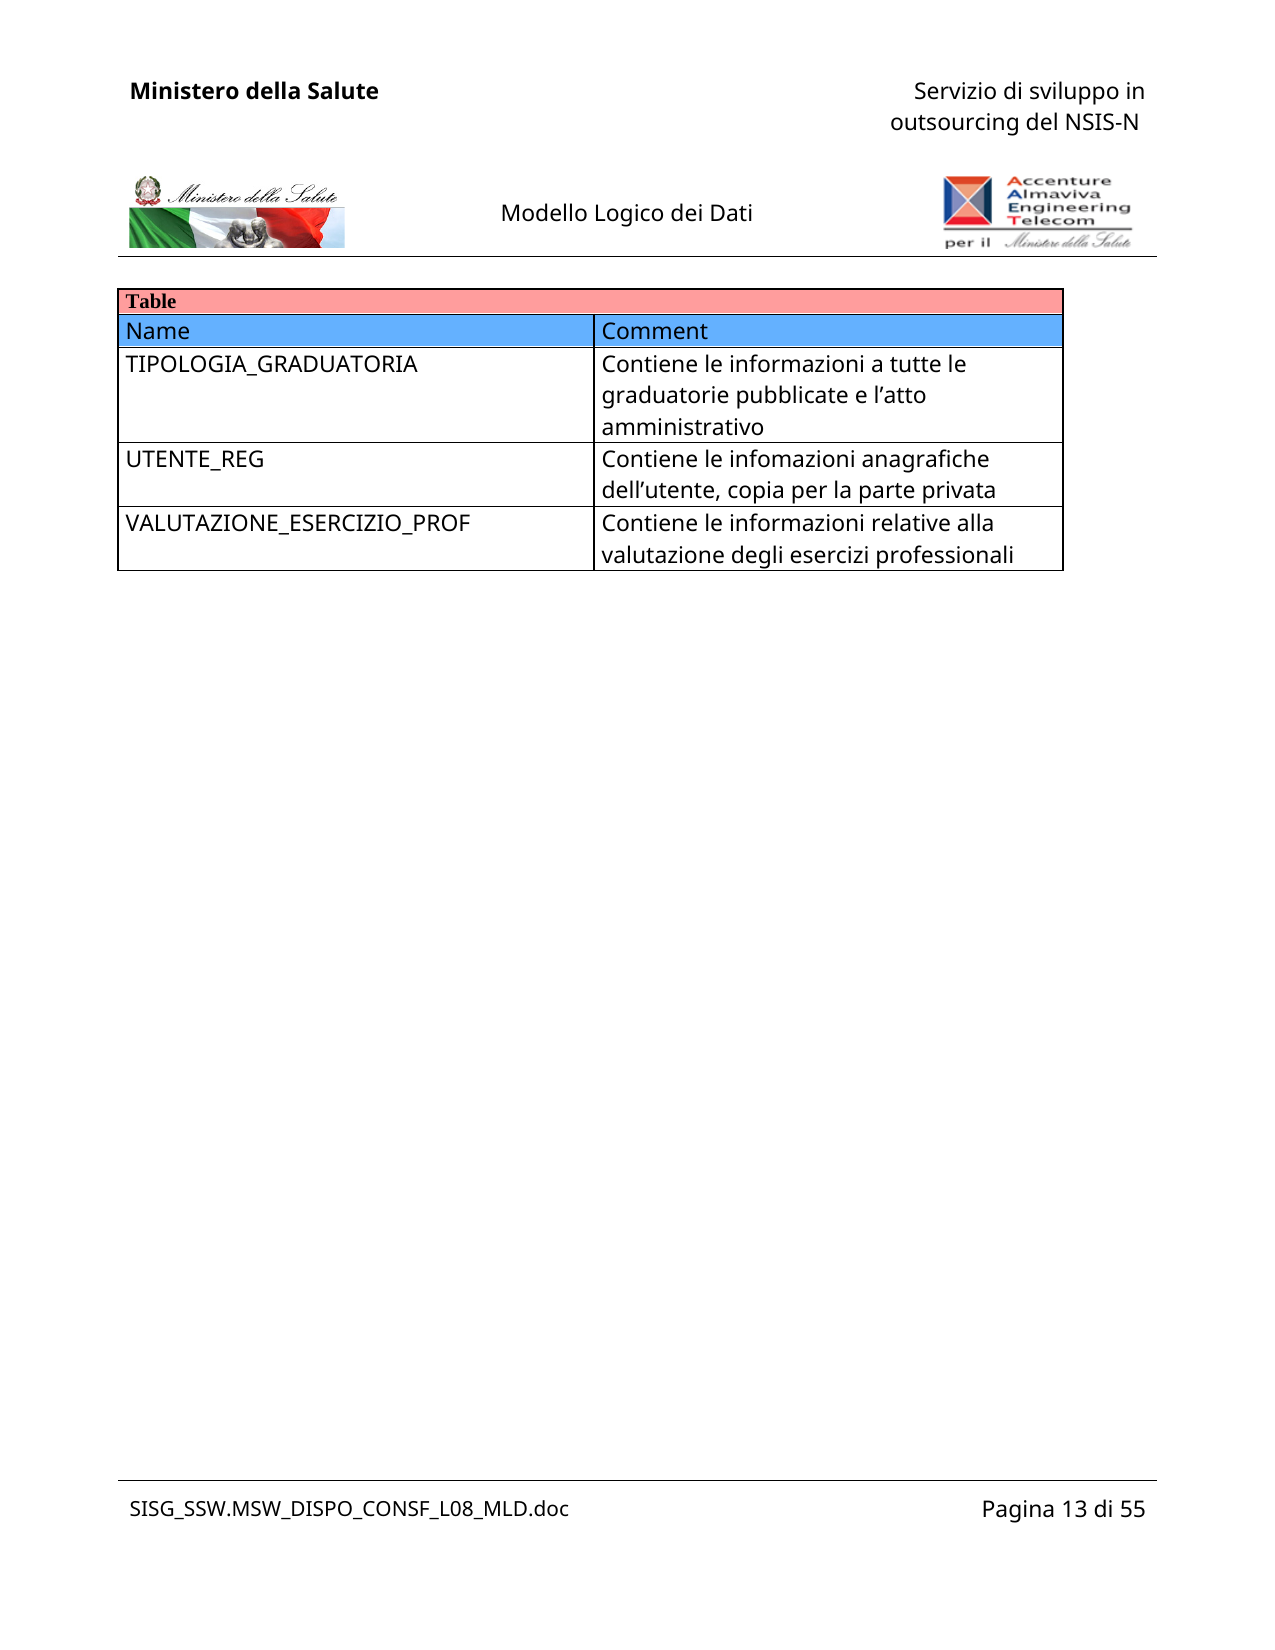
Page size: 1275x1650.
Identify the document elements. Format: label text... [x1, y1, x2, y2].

table_cell VALUTAZIONE_ESERCIZIO_PROF [119, 507, 593, 570]
table_cell Contiene le informazioni a tutte le graduatorie pubblicate e l’atto amministrativo [595, 348, 1062, 442]
table_header Table [119, 290, 1062, 313]
table_cell Contiene le infomazioni anagrafiche dell’utente, copia per la parte privata [595, 443, 1062, 506]
table_cell Name [119, 315, 593, 346]
table_cell Comment [595, 315, 1062, 346]
table_cell UTENTE_REG [119, 443, 593, 506]
table_cell Contiene le informazioni relative alla valutazione degli esercizi professionali [595, 507, 1062, 570]
table_cell TIPOLOGIA_GRADUATORIA [119, 348, 593, 442]
